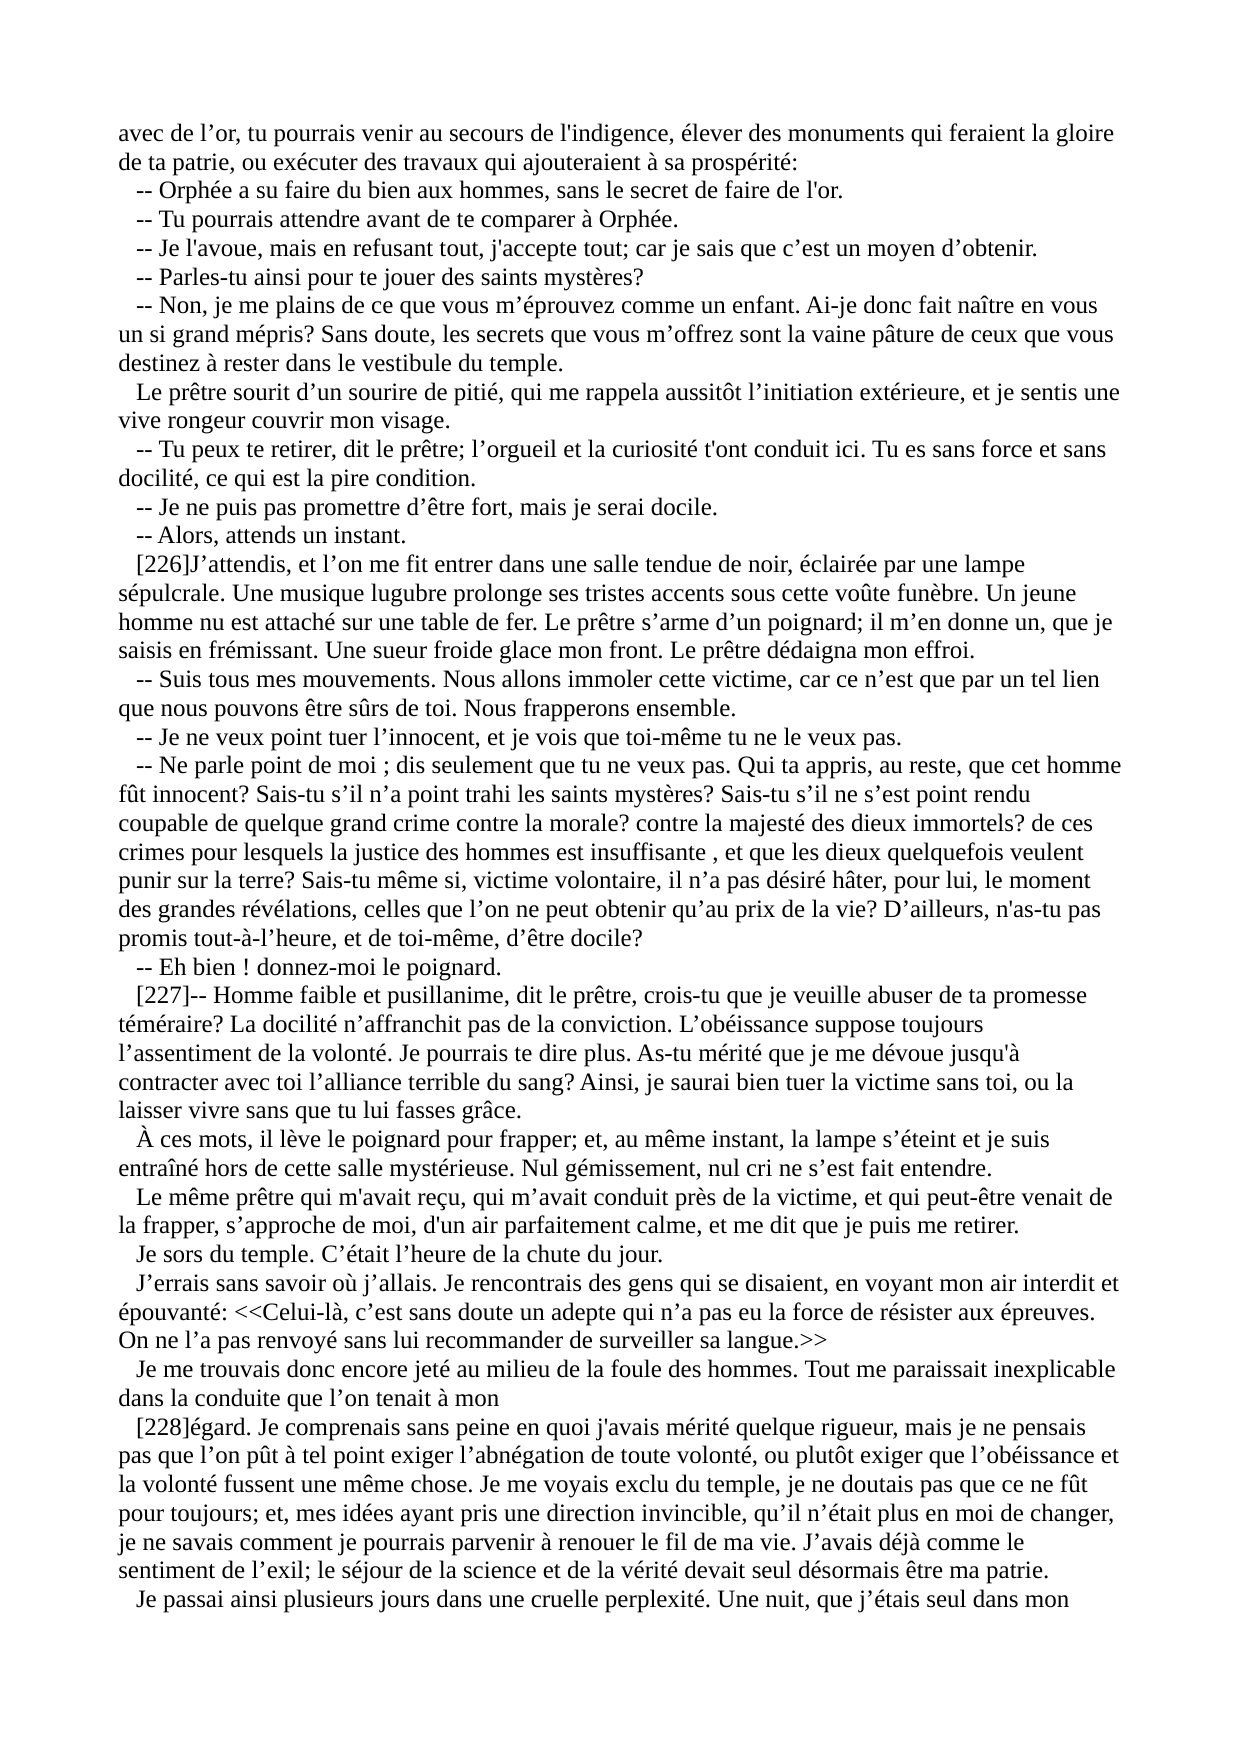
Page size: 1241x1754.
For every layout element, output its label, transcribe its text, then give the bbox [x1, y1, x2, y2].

text -- Non, je me plains de ce que vous m’éprouvez comme un enfant. Ai-je donc fait naître en vous un si grand mépris? Sans doute, les secrets que vous m’offrez sont la vaine pâture de ceux que vous destinez à rester dans le vestibule du temple. [118, 291, 1122, 377]
text -- Je ne puis pas promettre d’être fort, mais je serai docile. [118, 492, 1122, 521]
text À ces mots, il lève le poignard pour frapper; et, au même instant, la lampe s’éteint et je suis entraîné hors de cette salle mystérieuse. Nul gémissement, nul cri ne s’est fait entendre. [118, 1124, 1122, 1182]
text Je sors du temple. C’était l’heure de la chute du jour. [118, 1239, 1122, 1268]
text -- Je ne veux point tuer l’innocent, et je vois que toi-même tu ne le veux pas. [118, 722, 1122, 751]
text Le prêtre sourit d’un sourire de pitié, qui me rappela aussitôt l’initiation extérieure, et je sentis une vive rongeur couvrir mon visage. [118, 377, 1122, 434]
text -- Alors, attends un instant. [118, 521, 1122, 549]
text Le même prêtre qui m'avait reçu, qui m’avait conduit près de la victime, et qui peut-être venait de la frapper, s’approche de moi, d'un air parfaitement calme, et me dit que je puis me retirer. [118, 1182, 1122, 1239]
text -- Parles-tu ainsi pour te jouer des saints mystères? [118, 262, 1122, 291]
text -- Ne parle point de moi ; dis seulement que tu ne veux pas. Qui ta appris, au reste, que cet homme fût innocent? Sais-tu s’il n’a point trahi les saints mystères? Sais-tu s’il ne s’est point rendu coupable de quelque grand crime contre la morale? contre la majesté des dieux immortels? de ces crimes pour lesquels la justice des hommes est insuffisante , et que les dieux quelquefois veulent punir sur la terre? Sais-tu même si, victime volontaire, il n’a pas désiré hâter, pour lui, le moment des grandes révélations, celles que l’on ne peut obtenir qu’au prix de la vie? D’ailleurs, n'as-tu pas promis tout-à-l’heure, et de toi-même, d’être docile? [118, 751, 1122, 952]
text -- Suis tous mes mouvements. Nous allons immoler cette victime, car ce n’est que par un tel lien que nous pouvons être sûrs de toi. Nous frapperons ensemble. [118, 664, 1122, 722]
text Je passai ainsi plusieurs jours dans une cruelle perplexité. Une nuit, que j’étais seul dans mon [118, 1584, 1122, 1613]
text [228]égard. Je comprenais sans peine en quoi j'avais mérité quelque rigueur, mais je ne pensais pas que l’on pût à tel point exiger l’abnégation de toute volonté, ou plutôt exiger que l’obéissance et la volonté fussent une même chose. Je me voyais exclu du temple, je ne doutais pas que ce ne fût pour toujours; et, mes idées ayant pris une direction invincible, qu’il n’était plus en moi de changer, je ne savais comment je pourrais parvenir à renouer le fil de ma vie. J’avais déjà comme le sentiment de l’exil; le séjour de la science et de la vérité devait seul désormais être ma patrie. [118, 1412, 1122, 1584]
text -- Orphée a su faire du bien aux hommes, sans le secret de faire de l'or. [118, 176, 1122, 204]
text -- Eh bien ! donnez-moi le poignard. [118, 952, 1122, 981]
text [226]J’attendis, et l’on me fit entrer dans une salle tendue de noir, éclairée par une lampe sépulcrale. Une musique lugubre prolonge ses tristes accents sous cette voûte funèbre. Un jeune homme nu est attaché sur une table de fer. Le prêtre s’arme d’un poignard; il m’en donne un, que je saisis en frémissant. Une sueur froide glace mon front. Le prêtre dédaigna mon effroi. [118, 549, 1122, 664]
text -- Tu peux te retirer, dit le prêtre; l’orgueil et la curiosité t'ont conduit ici. Tu es sans force et sans docilité, ce qui est la pire condition. [118, 434, 1122, 492]
text J’errais sans savoir où j’allais. Je rencontrais des gens qui se disaient, en voyant mon air interdit et épouvanté: <<Celui-là, c’est sans doute un adepte qui n’a pas eu la force de résister aux épreuves. On ne l’a pas renvoyé sans lui recommander de surveiller sa langue.>> [118, 1268, 1122, 1354]
text [227]-- Homme faible et pusillanime, dit le prêtre, crois-tu que je veuille abuser de ta promesse téméraire? La docilité n’affranchit pas de la conviction. L’obéissance suppose toujours l’assentiment de la volonté. Je pourrais te dire plus. As-tu mérité que je me dévoue jusqu'à contracter avec toi l’alliance terrible du sang? Ainsi, je saurai bien tuer la victime sans toi, ou la laisser vivre sans que tu lui fasses grâce. [118, 981, 1122, 1124]
text Je me trouvais donc encore jeté au milieu de la foule des hommes. Tout me paraissait inexplicable dans la conduite que l’on tenait à mon [118, 1354, 1122, 1412]
text -- Tu pourrais attendre avant de te comparer à Orphée. [118, 204, 1122, 233]
text -- Je l'avoue, mais en refusant tout, j'accepte tout; car je sais que c’est un moyen d’obtenir. [118, 233, 1122, 262]
text avec de l’or, tu pourrais venir au secours de l'indigence, élever des monuments qui feraient la gloire de ta patrie, ou exécuter des travaux qui ajouteraient à sa prospérité: [118, 118, 1122, 176]
